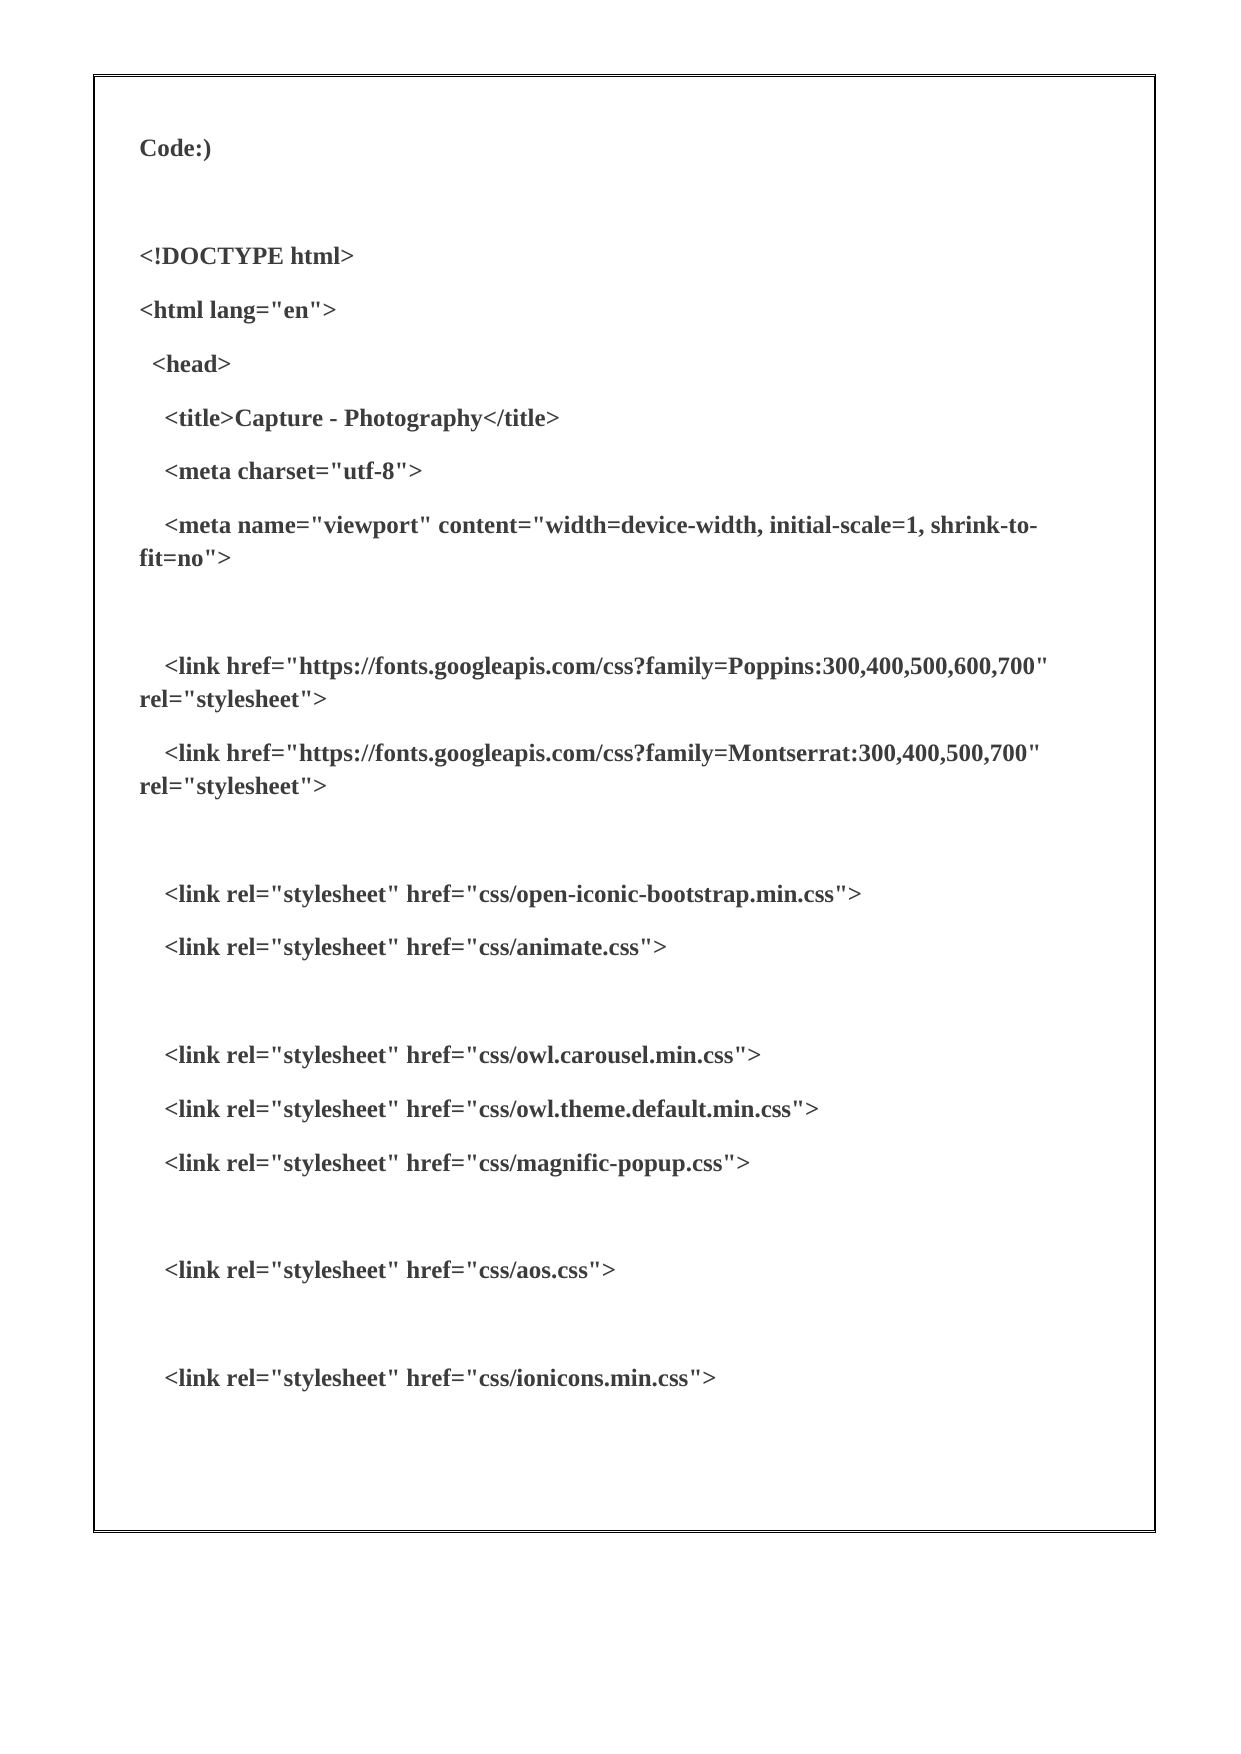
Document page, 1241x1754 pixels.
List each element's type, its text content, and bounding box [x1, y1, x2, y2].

text <title>Capture - Photography</title> [139, 403, 1098, 431]
text <html lang="en"> [139, 295, 1098, 324]
text <link href="https://fonts.googleapis.com/css?family=Poppins:300,400,500,600,700" rel="stylesheet"> [139, 651, 1098, 713]
text <meta charset="utf-8"> [139, 456, 1098, 485]
text <link rel="stylesheet" href="css/ionicons.min.css"> [139, 1363, 1098, 1392]
text <link rel="stylesheet" href="css/magnific-popup.css"> [139, 1148, 1098, 1177]
text Code:) [139, 133, 1098, 162]
text <link rel="stylesheet" href="css/open-iconic-bootstrap.min.css"> [139, 879, 1098, 907]
text <!DOCTYPE html> [139, 241, 1098, 270]
text <link rel="stylesheet" href="css/owl.carousel.min.css"> [139, 1040, 1098, 1069]
text <link href="https://fonts.googleapis.com/css?family=Montserrat:300,400,500,700" rel="stylesheet"> [139, 738, 1098, 800]
text <link rel="stylesheet" href="css/owl.theme.default.min.css"> [139, 1094, 1098, 1123]
text <head> [139, 349, 1098, 377]
text <link rel="stylesheet" href="css/aos.css"> [139, 1256, 1098, 1284]
text <meta name="viewport" content="width=device-width, initial-scale=1, shrink-to-fit=no"> [139, 510, 1098, 572]
text <link rel="stylesheet" href="css/animate.css"> [139, 932, 1098, 961]
